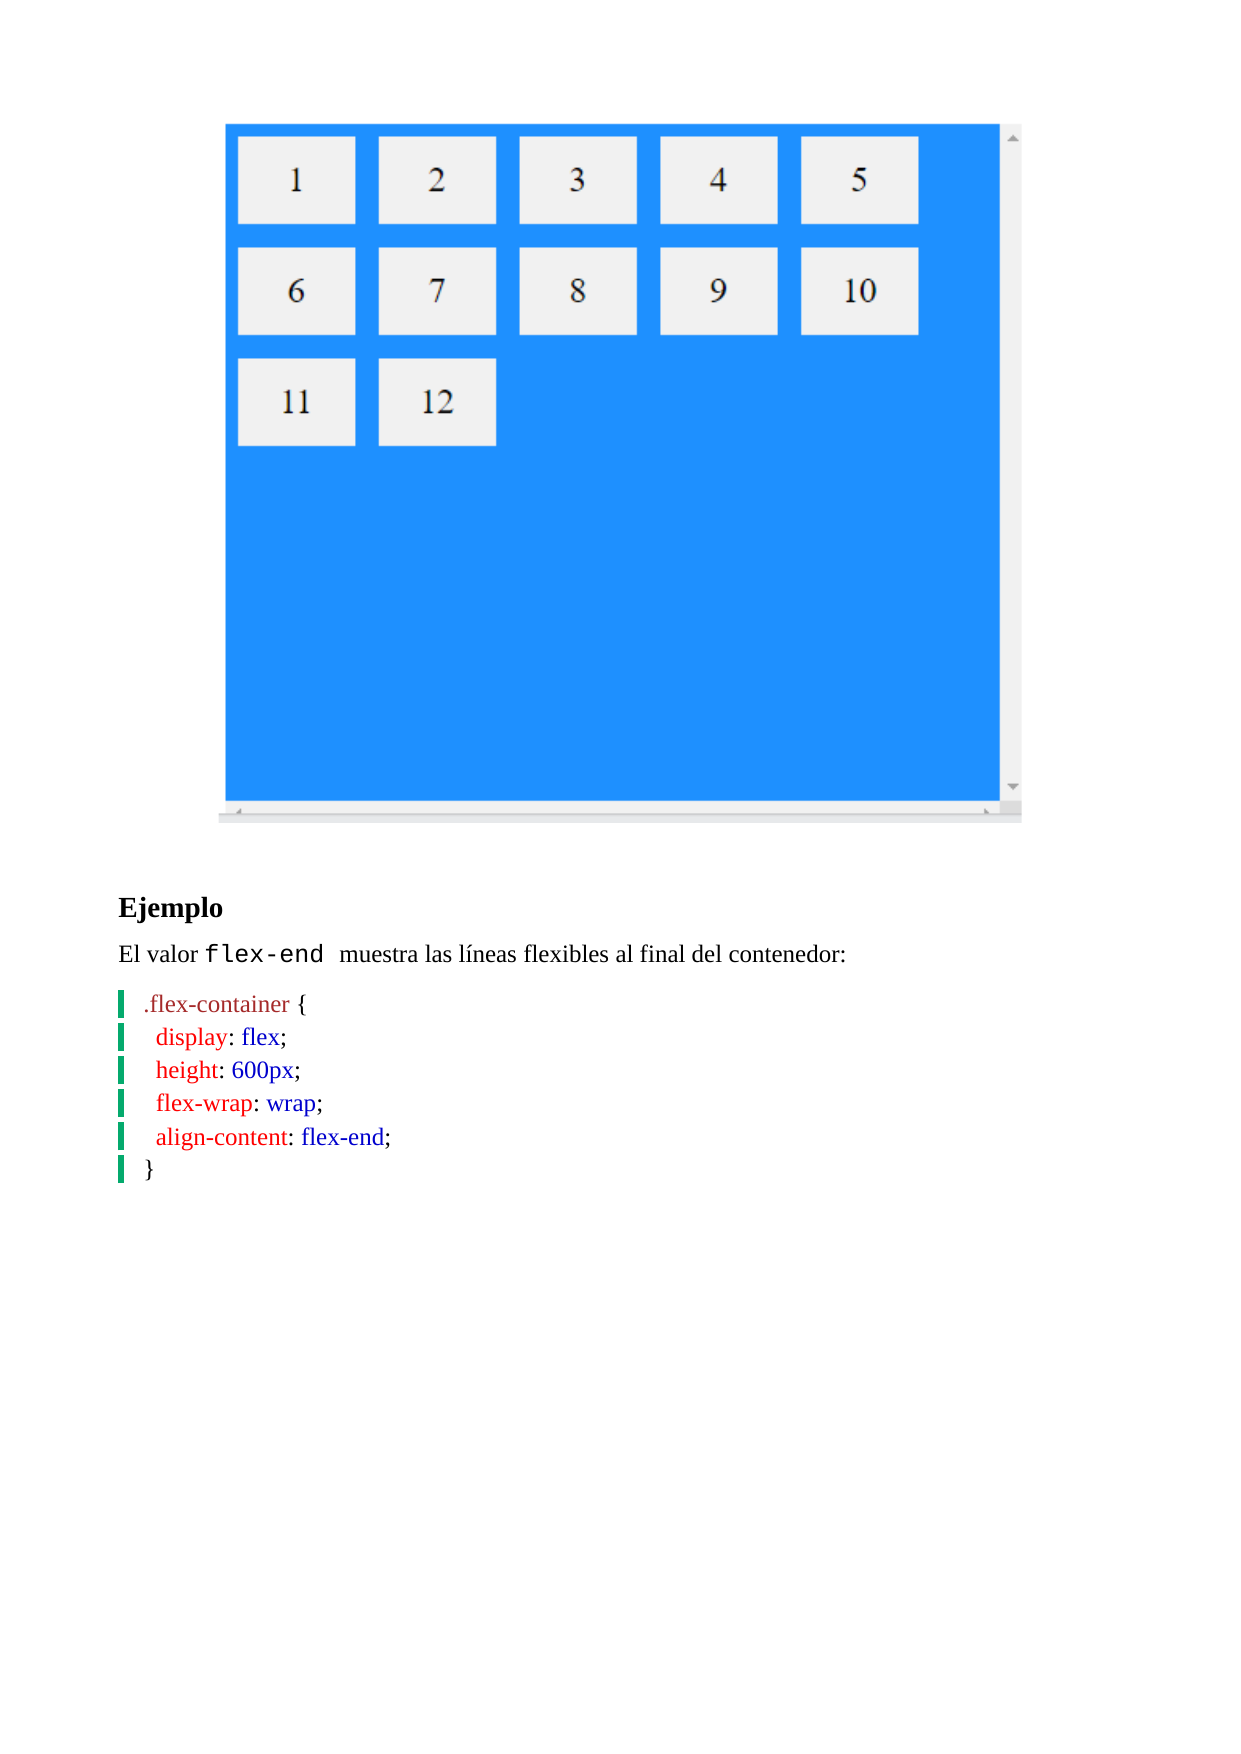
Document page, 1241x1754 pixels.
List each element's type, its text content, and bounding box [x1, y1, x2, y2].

text .flex-container { display: flex; height: 600px; flex-wrap: wrap; align-content: flex-end; } [118, 989, 1122, 1183]
text El valor flex-end muestra las líneas flexibles al final del contenedor: [118, 939, 1122, 970]
subtitle Ejemplo [118, 890, 1122, 924]
picture [218, 118, 1022, 823]
